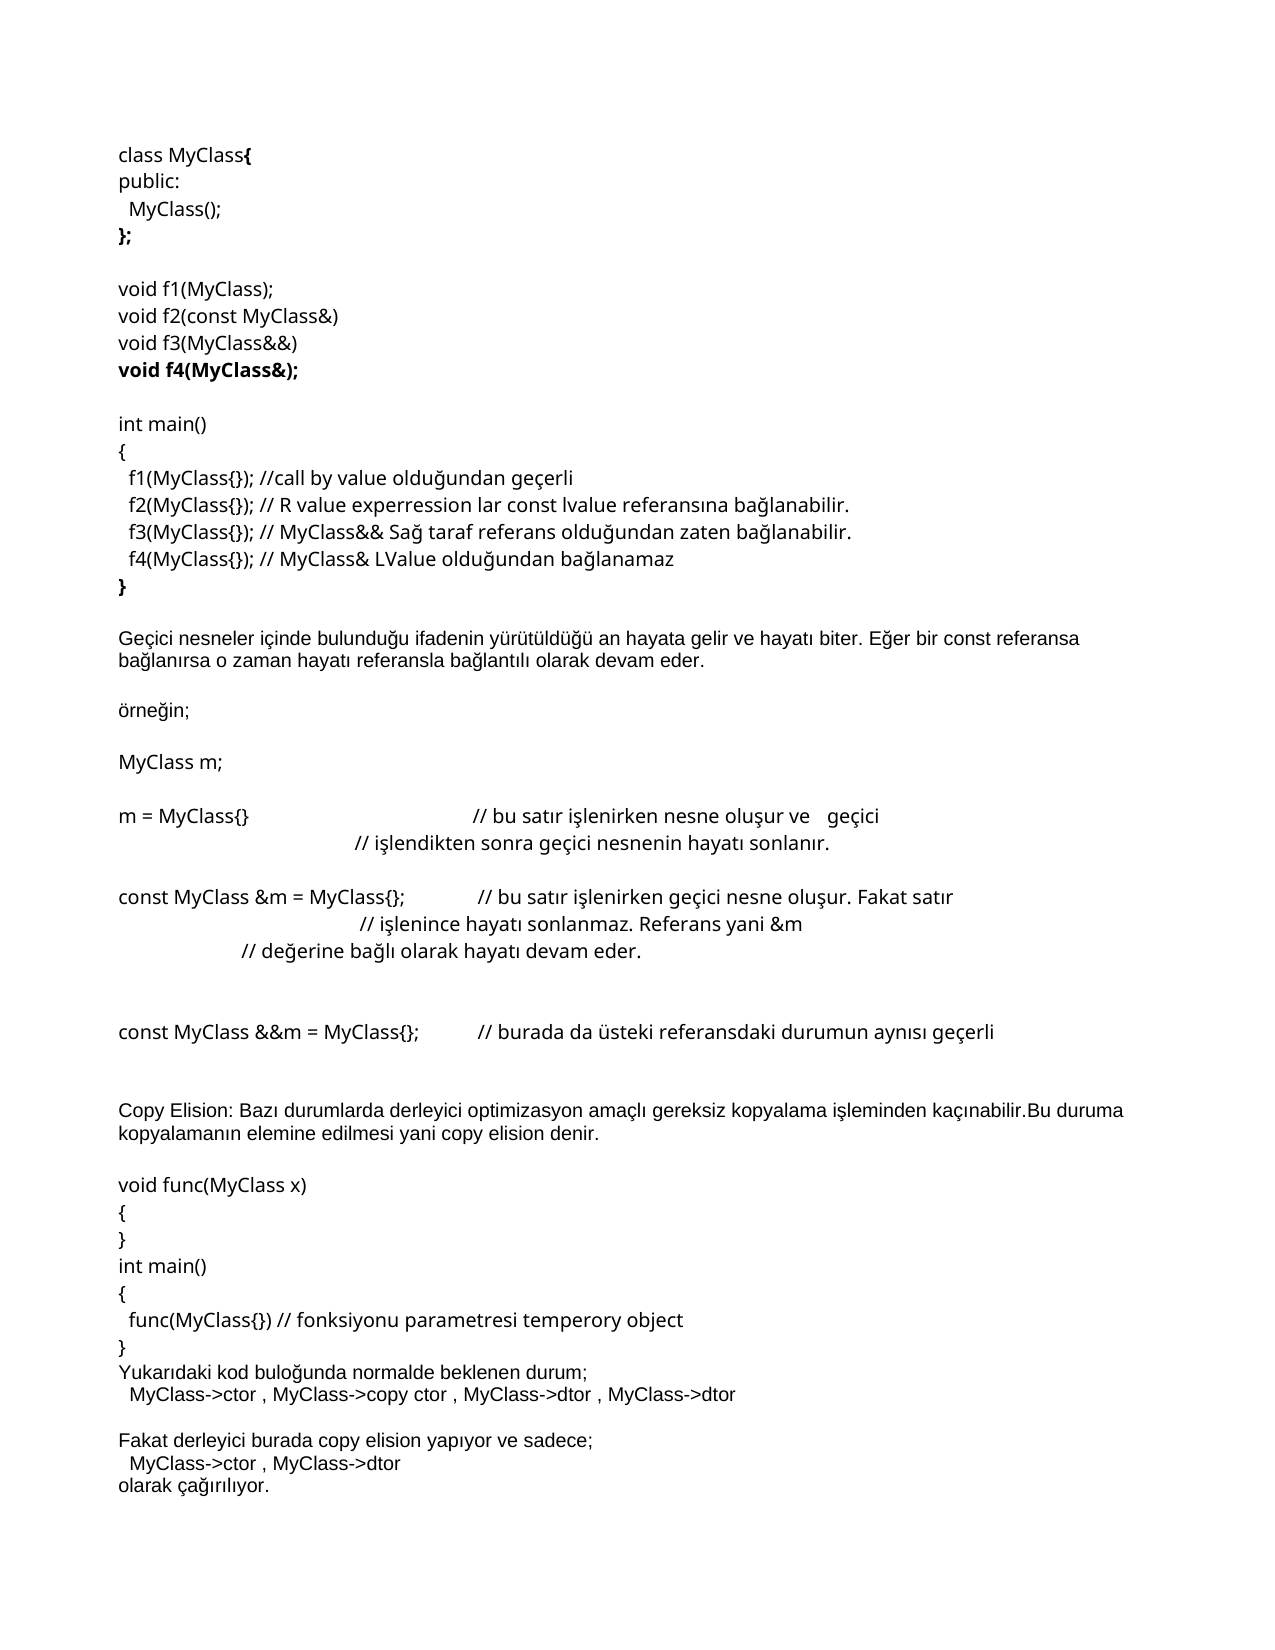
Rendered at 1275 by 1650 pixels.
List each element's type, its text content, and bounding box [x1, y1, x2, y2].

text void f1(MyClass); [118, 276, 1157, 303]
text void f3(MyClass&&) [118, 330, 1157, 357]
text int main() [118, 411, 1157, 438]
text void f4(MyClass&); [118, 357, 1157, 384]
text } [118, 572, 1157, 599]
text const MyClass &&m = MyClass{}; // burada da üsteki referansdaki durumun aynısı geçerli [118, 1018, 1157, 1045]
text class MyClass{ [118, 141, 1157, 168]
text Yukarıdaki kod buloğunda normalde beklenen durum; [118, 1361, 1157, 1383]
text Fakat derleyici burada copy elision yapıyor ve sadece; [118, 1429, 1157, 1451]
text f4(MyClass{}); // MyClass& LValue olduğundan bağlanamaz [118, 546, 1157, 572]
text f2(MyClass{}); // R value experression lar const lvalue referansına bağlanabilir. [118, 492, 1157, 518]
text { [118, 438, 1157, 464]
text const MyClass &m = MyClass{}; // bu satır işlenirken geçici nesne oluşur. Fakat satır // işlenince hayatı sonlanmaz. Referans yani &m // değerine bağlı olarak hayatı devam eder. [118, 883, 1157, 964]
text public: [118, 168, 1157, 195]
text int main() [118, 1253, 1157, 1279]
text void func(MyClass x) [118, 1172, 1157, 1199]
text Geçici nesneler içinde bulunduğu ifadenin yürütüldüğü an hayata gelir ve hayatı biter. Eğer bir const referansa bağlanırsa o zaman hayatı referansla bağlantılı olarak devam eder. [118, 626, 1157, 672]
text f1(MyClass{}); //call by value olduğundan geçerli [118, 464, 1157, 492]
text { [118, 1199, 1157, 1226]
text olarak çağırılıyor. [118, 1474, 1157, 1497]
text func(MyClass{}) // fonksiyonu parametresi temperory object [118, 1307, 1157, 1333]
text } [118, 1333, 1157, 1361]
text void f2(const MyClass&) [118, 303, 1157, 330]
text Copy Elision: Bazı durumlarda derleyici optimizasyon amaçlı gereksiz kopyalama işleminden kaçınabilir.Bu duruma kopyalamanın elemine edilmesi yani copy elision denir. [118, 1099, 1157, 1145]
text MyClass->ctor , MyClass->dtor [118, 1451, 1157, 1474]
text } [118, 1226, 1157, 1253]
text örneğin; [118, 699, 1157, 722]
text { [118, 1279, 1157, 1307]
text }; [118, 222, 1157, 249]
text MyClass->ctor , MyClass->copy ctor , MyClass->dtor , MyClass->dtor [118, 1383, 1157, 1406]
text MyClass m; [118, 748, 1157, 776]
text MyClass(); [118, 195, 1157, 222]
text f3(MyClass{}); // MyClass&& Sağ taraf referans olduğundan zaten bağlanabilir. [118, 518, 1157, 546]
text m = MyClass{} // bu satır işlenirken nesne oluşur ve geçici // işlendikten sonra geçici nesnenin hayatı sonlanır. [118, 802, 1157, 856]
